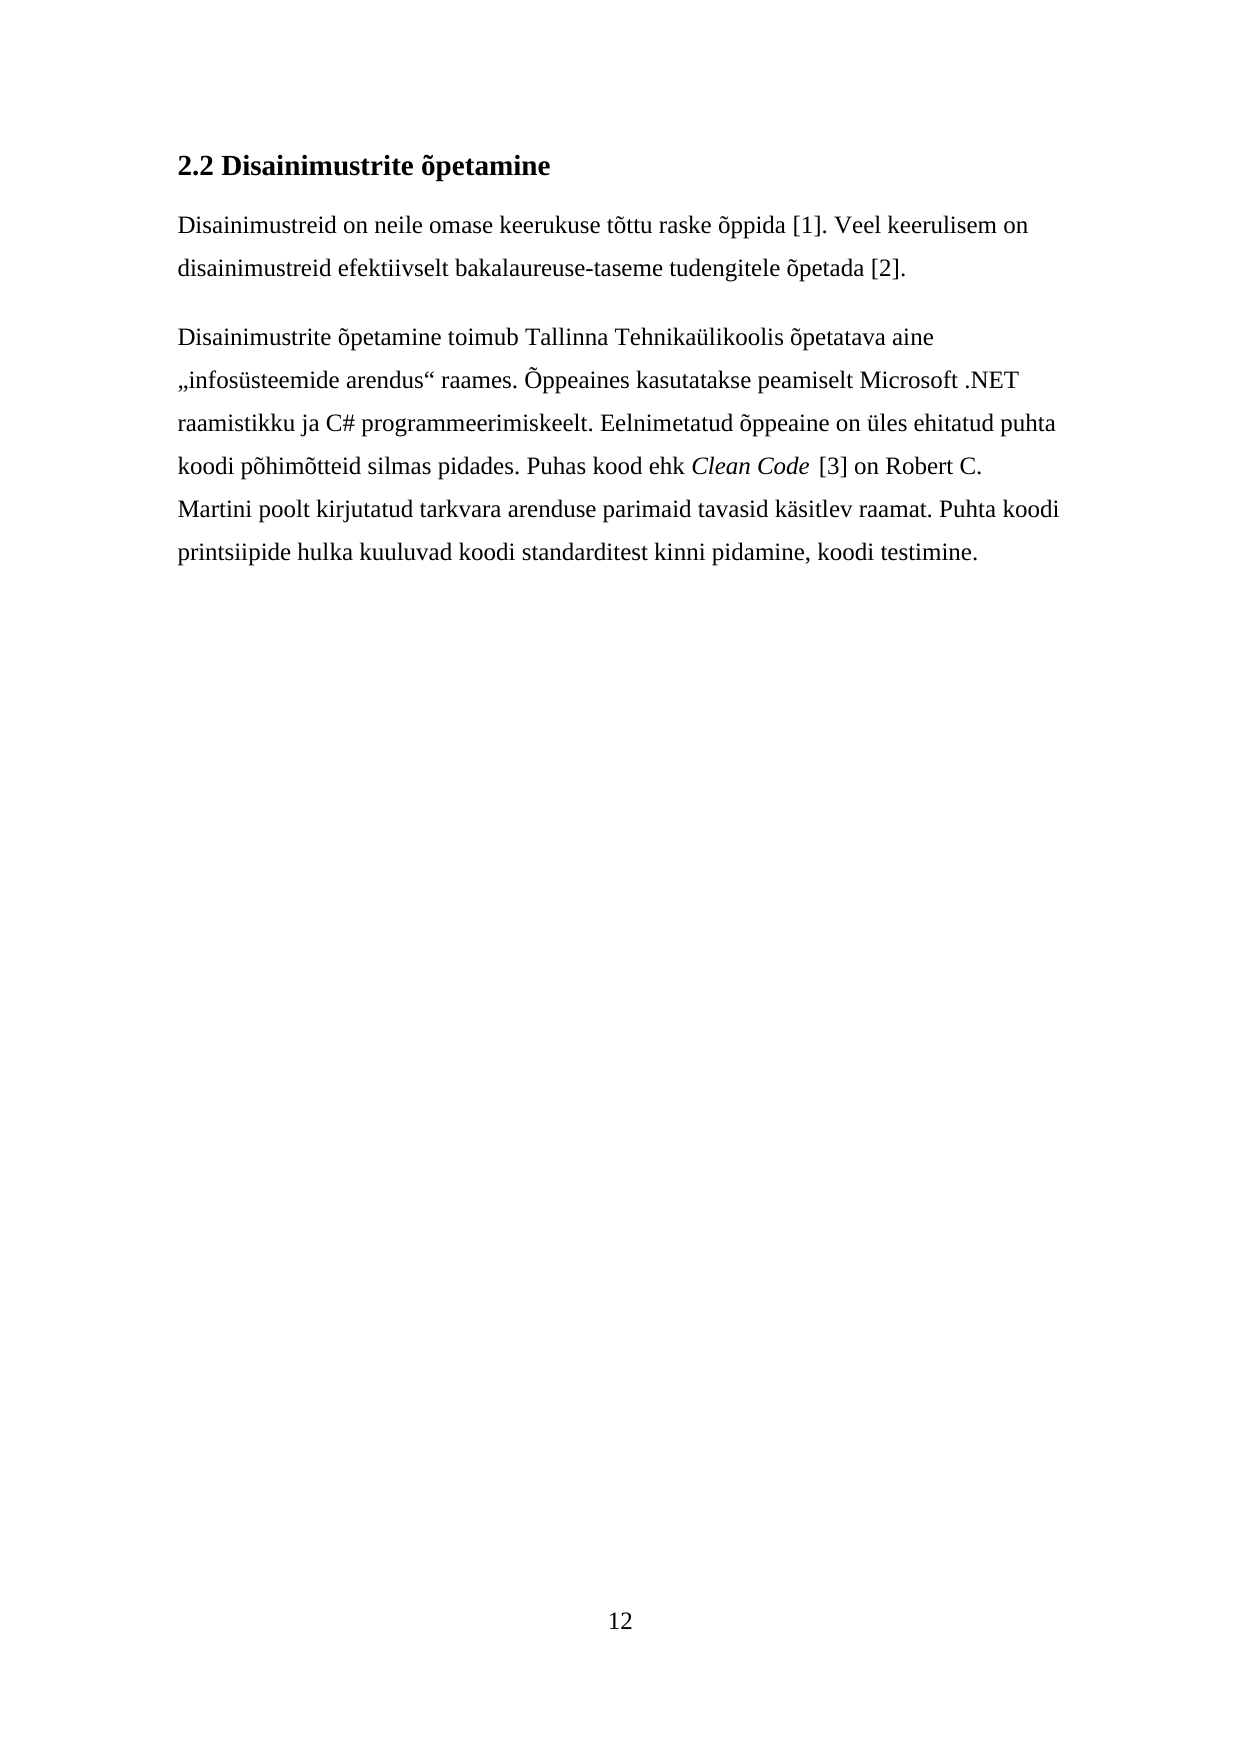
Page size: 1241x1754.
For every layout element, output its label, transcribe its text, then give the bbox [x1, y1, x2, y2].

subtitle Disainimustrite õpetamine [177, 148, 1063, 181]
text Disainimustrite õpetamine toimub Tallinna Tehnikaülikoolis õpetatava aine „infosüsteemide arendus“ raames. Õppeaines kasutatakse peamiselt Microsoft .NET raamistikku ja C# programmeerimiskeelt. Eelnimetatud õppeaine on üles ehitatud puhta koodi põhimõtteid silmas pidades. Puhas kood ehk Clean Code [3] on Robert C. Martini poolt kirjutatud tarkvara arenduse parimaid tavasid käsitlev raamat. Puhta koodi printsiipide hulka kuuluvad koodi standarditest kinni pidamine, koodi testimine. [177, 322, 1063, 566]
text Disainimustreid on neile omase keerukuse tõttu raske õppida [1]. Veel keerulisem on disainimustreid efektiivselt bakalaureuse-taseme tudengitele õpetada [2]. [177, 210, 1063, 282]
